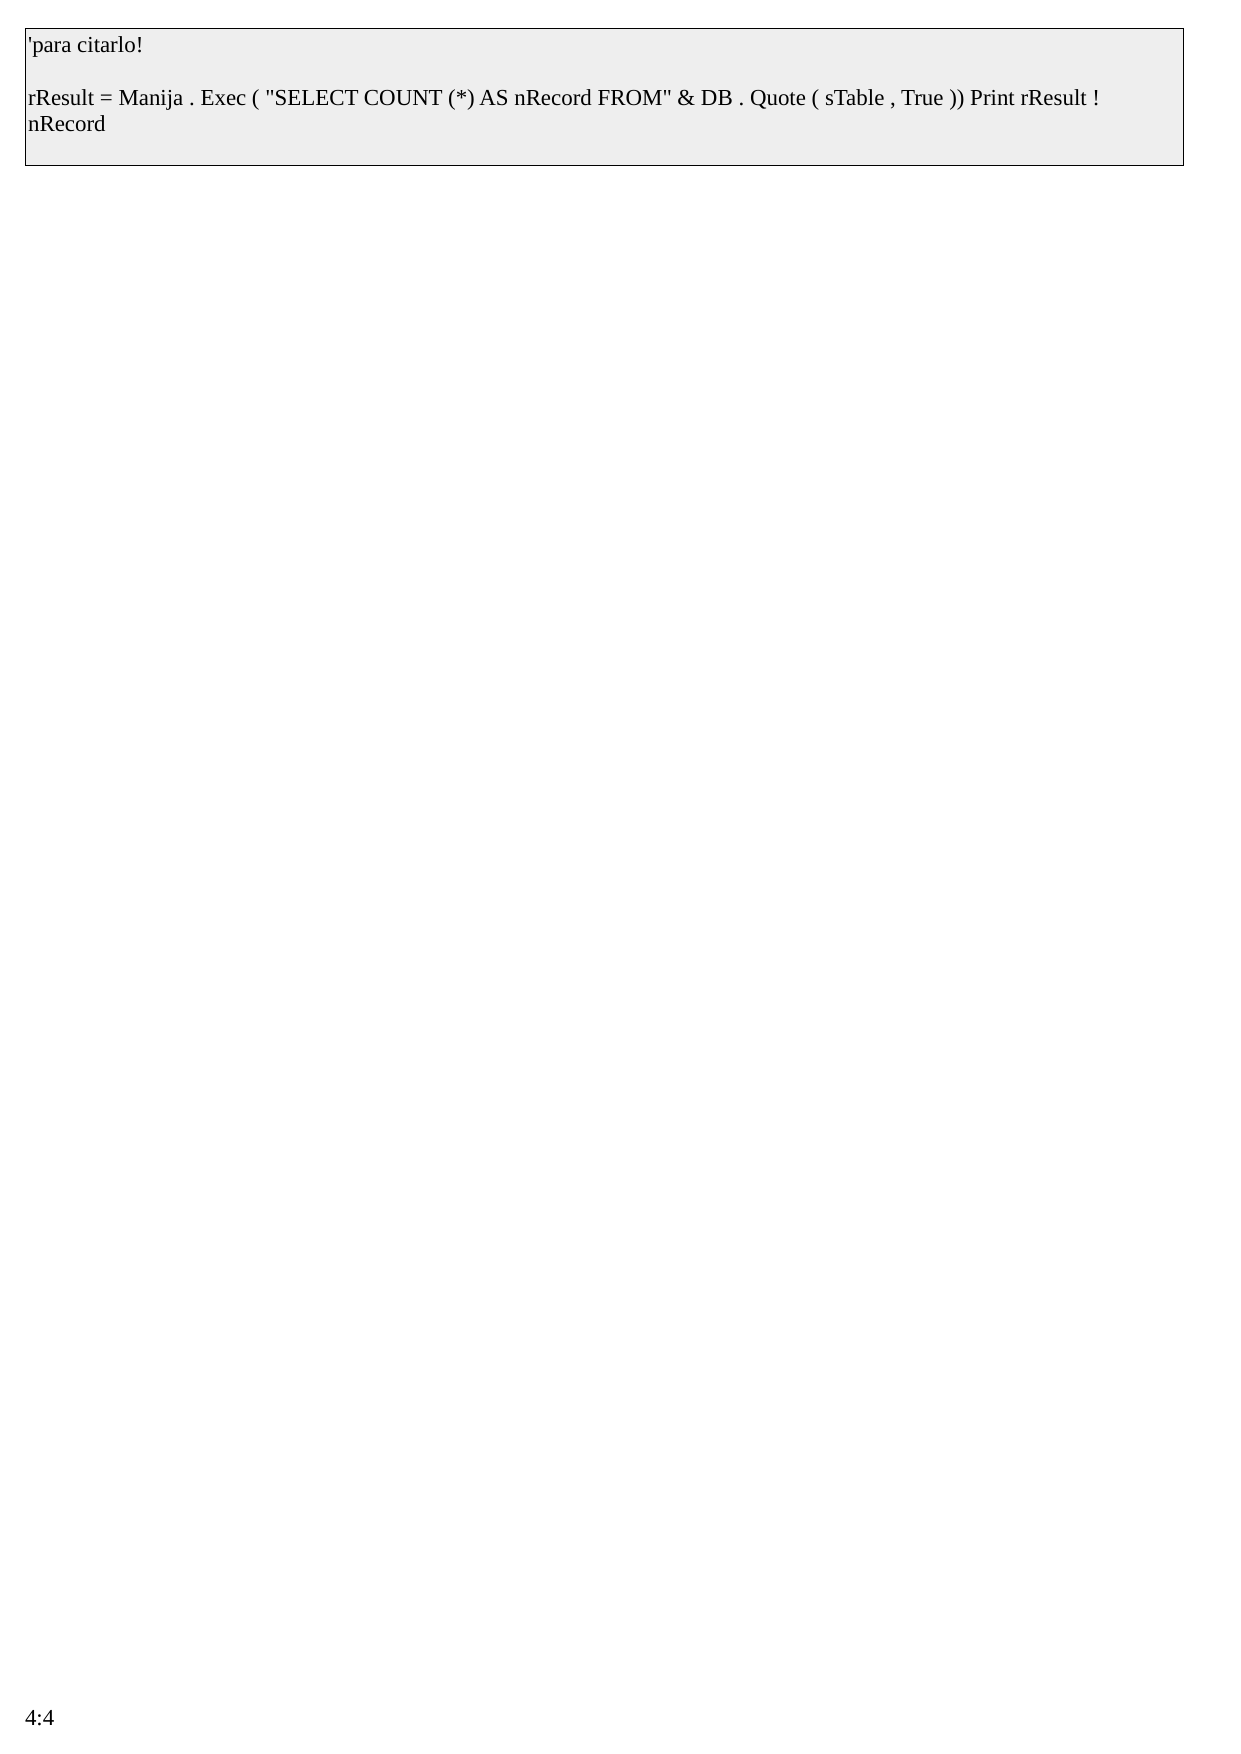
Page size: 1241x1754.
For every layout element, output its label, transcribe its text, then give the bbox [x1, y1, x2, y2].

text rResult = Manija . Exec ( "SELECT COUNT (*) AS nRecord FROM" & DB . Quote ( sTable , True )) Print rResult ! nRecord [26, 81, 1183, 133]
text 'para citarlo! [26, 29, 1183, 54]
